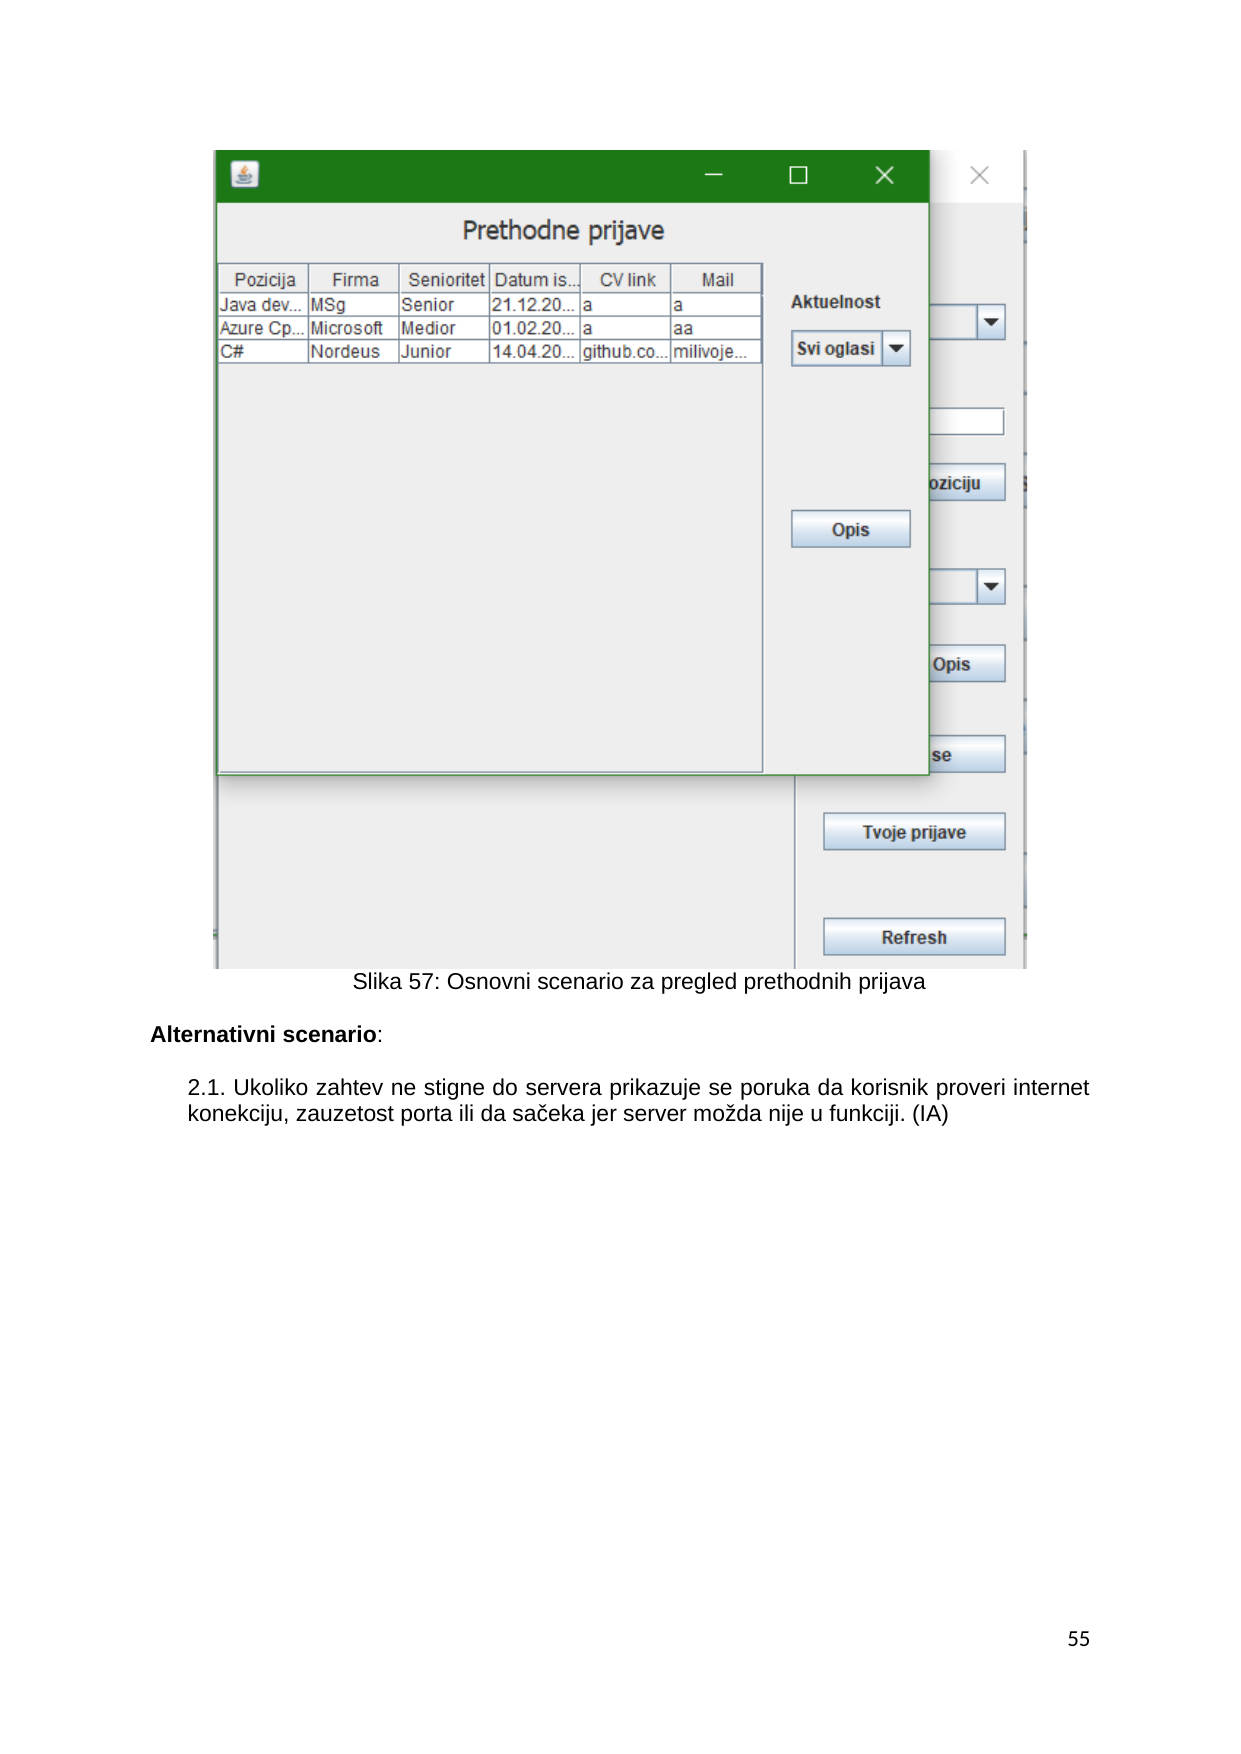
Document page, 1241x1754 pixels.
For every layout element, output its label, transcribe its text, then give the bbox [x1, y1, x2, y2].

text 2.1. Ukoliko zahtev ne stigne do servera prikazuje se poruka da korisnik proveri internet konekciju, zauzetost porta ili da sačeka jer server možda nije u funkciji. (IA) [187, 1074, 1090, 1126]
text Slika 57: Osnovni scenario za pregled prethodnih prijava [187, 150, 1090, 994]
text Alternativni scenario: [150, 1021, 1090, 1047]
picture [213, 150, 1028, 969]
